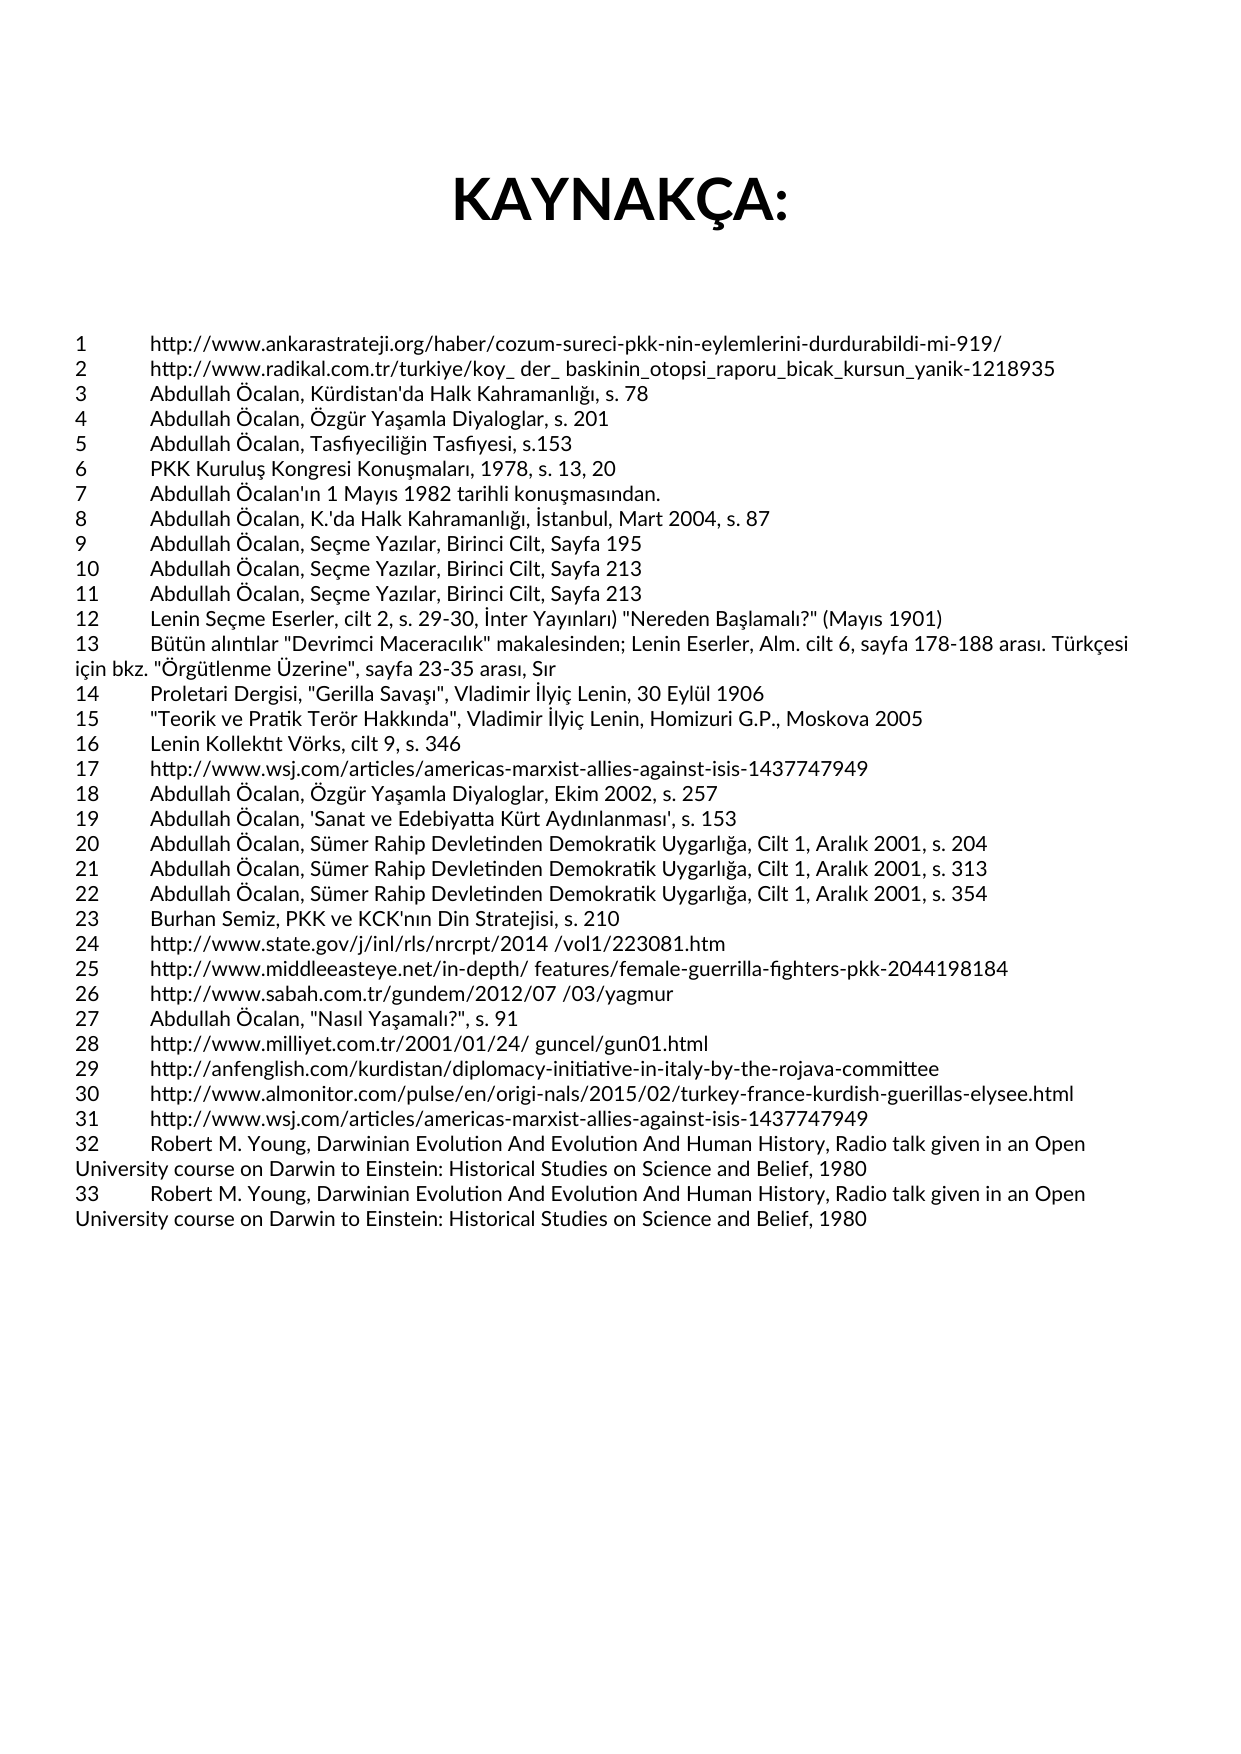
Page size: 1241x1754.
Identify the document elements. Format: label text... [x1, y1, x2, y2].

text 28 http://www.milliyet.com.tr/2001/01/24/ guncel/gun01.html [75, 1030, 1165, 1055]
text 16 Lenin Kollektıt Vörks, cilt 9, s. 346 [75, 730, 1165, 755]
text 27 Abdullah Öcalan, "Nasıl Yaşamalı?", s. 91 [75, 1005, 1165, 1030]
text 31 http://www.wsj.com/articles/americas-marxist-allies-against-isis-1437747949 [75, 1105, 1165, 1130]
text 25 http://www.middleeasteye.net/in-depth/ features/female-guerrilla-fighters-pkk-2044198184 [75, 955, 1165, 980]
text 13 Bütün alıntılar "Devrimci Maceracılık" makalesinden; Lenin Eserler, Alm. cilt 6, sayfa 178-188 arası. Türkçesi için bkz. "Örgütlenme Üzerine", sayfa 23-35 arası, Sır [75, 630, 1165, 680]
text 12 Lenin Seçme Eserler, cilt 2, s. 29-30, İnter Yayınları) "Nereden Başlamalı?" (Mayıs 1901) [75, 605, 1165, 630]
text 18 Abdullah Öcalan, Özgür Yaşamla Diyaloglar, Ekim 2002, s. 257 [75, 780, 1165, 805]
subtitle KAYNAKÇA: [75, 162, 1165, 232]
text 24 http://www.state.gov/j/inl/rls/nrcrpt/2014 /vol1/223081.htm [75, 930, 1165, 955]
text 1 http://www.ankarastrateji.org/haber/cozum-sureci-pkk-nin-eylemlerini-durdurabildi-mi-919/ [75, 330, 1165, 355]
text 23 Burhan Semiz, PKK ve KCK'nın Din Stratejisi, s. 210 [75, 905, 1165, 930]
text 11 Abdullah Öcalan, Seçme Yazılar, Birinci Cilt, Sayfa 213 [75, 580, 1165, 605]
text 10 Abdullah Öcalan, Seçme Yazılar, Birinci Cilt, Sayfa 213 [75, 555, 1165, 580]
text 4 Abdullah Öcalan, Özgür Yaşamla Diyaloglar, s. 201 [75, 405, 1165, 430]
text 5 Abdullah Öcalan, Tasfiyeciliğin Tasfiyesi, s.153 [75, 430, 1165, 455]
text 21 Abdullah Öcalan, Sümer Rahip Devletinden Demokratik Uygarlığa, Cilt 1, Aralık 2001, s. 313 [75, 855, 1165, 880]
text 33 Robert M. Young, Darwinian Evolution And Evolution And Human History, Radio talk given in an Open University course on Darwin to Einstein: Historical Studies on Science and Belief, 1980 [75, 1180, 1165, 1230]
text 17 http://www.wsj.com/articles/americas-marxist-allies-against-isis-1437747949 [75, 755, 1165, 780]
text 2 http://www.radikal.com.tr/turkiye/koy_ der_ baskinin_otopsi_raporu_bicak_kursun_yanik-1218935 [75, 355, 1165, 380]
text 3 Abdullah Öcalan, Kürdistan'da Halk Kahramanlığı, s. 78 [75, 380, 1165, 405]
text 22 Abdullah Öcalan, Sümer Rahip Devletinden Demokratik Uygarlığa, Cilt 1, Aralık 2001, s. 354 [75, 880, 1165, 905]
text 26 http://www.sabah.com.tr/gundem/2012/07 /03/yagmur [75, 980, 1165, 1005]
text 32 Robert M. Young, Darwinian Evolution And Evolution And Human History, Radio talk given in an Open University course on Darwin to Einstein: Historical Studies on Science and Belief, 1980 [75, 1130, 1165, 1180]
text 9 Abdullah Öcalan, Seçme Yazılar, Birinci Cilt, Sayfa 195 [75, 530, 1165, 555]
text 19 Abdullah Öcalan, 'Sanat ve Edebiyatta Kürt Aydınlanması', s. 153 [75, 805, 1165, 830]
text 29 http://anfenglish.com/kurdistan/diplomacy-initiative-in-italy-by-the-rojava-committee [75, 1055, 1165, 1080]
text 8 Abdullah Öcalan, K.'da Halk Kahramanlığı, İstanbul, Mart 2004, s. 87 [75, 505, 1165, 530]
text 15 "Teorik ve Pratik Terör Hakkında", Vladimir İlyiç Lenin, Homizuri G.P., Moskova 2005 [75, 705, 1165, 730]
text 14 Proletari Dergisi, "Gerilla Savaşı", Vladimir İlyiç Lenin, 30 Eylül 1906 [75, 680, 1165, 705]
text 6 PKK Kuruluş Kongresi Konuşmaları, 1978, s. 13, 20 [75, 455, 1165, 480]
text 20 Abdullah Öcalan, Sümer Rahip Devletinden Demokratik Uygarlığa, Cilt 1, Aralık 2001, s. 204 [75, 830, 1165, 855]
text 7 Abdullah Öcalan'ın 1 Mayıs 1982 tarihli konuşmasından. [75, 480, 1165, 505]
text 30 http://www.almonitor.com/pulse/en/origi-nals/2015/02/turkey-france-kurdish-guerillas-elysee.html [75, 1080, 1165, 1105]
